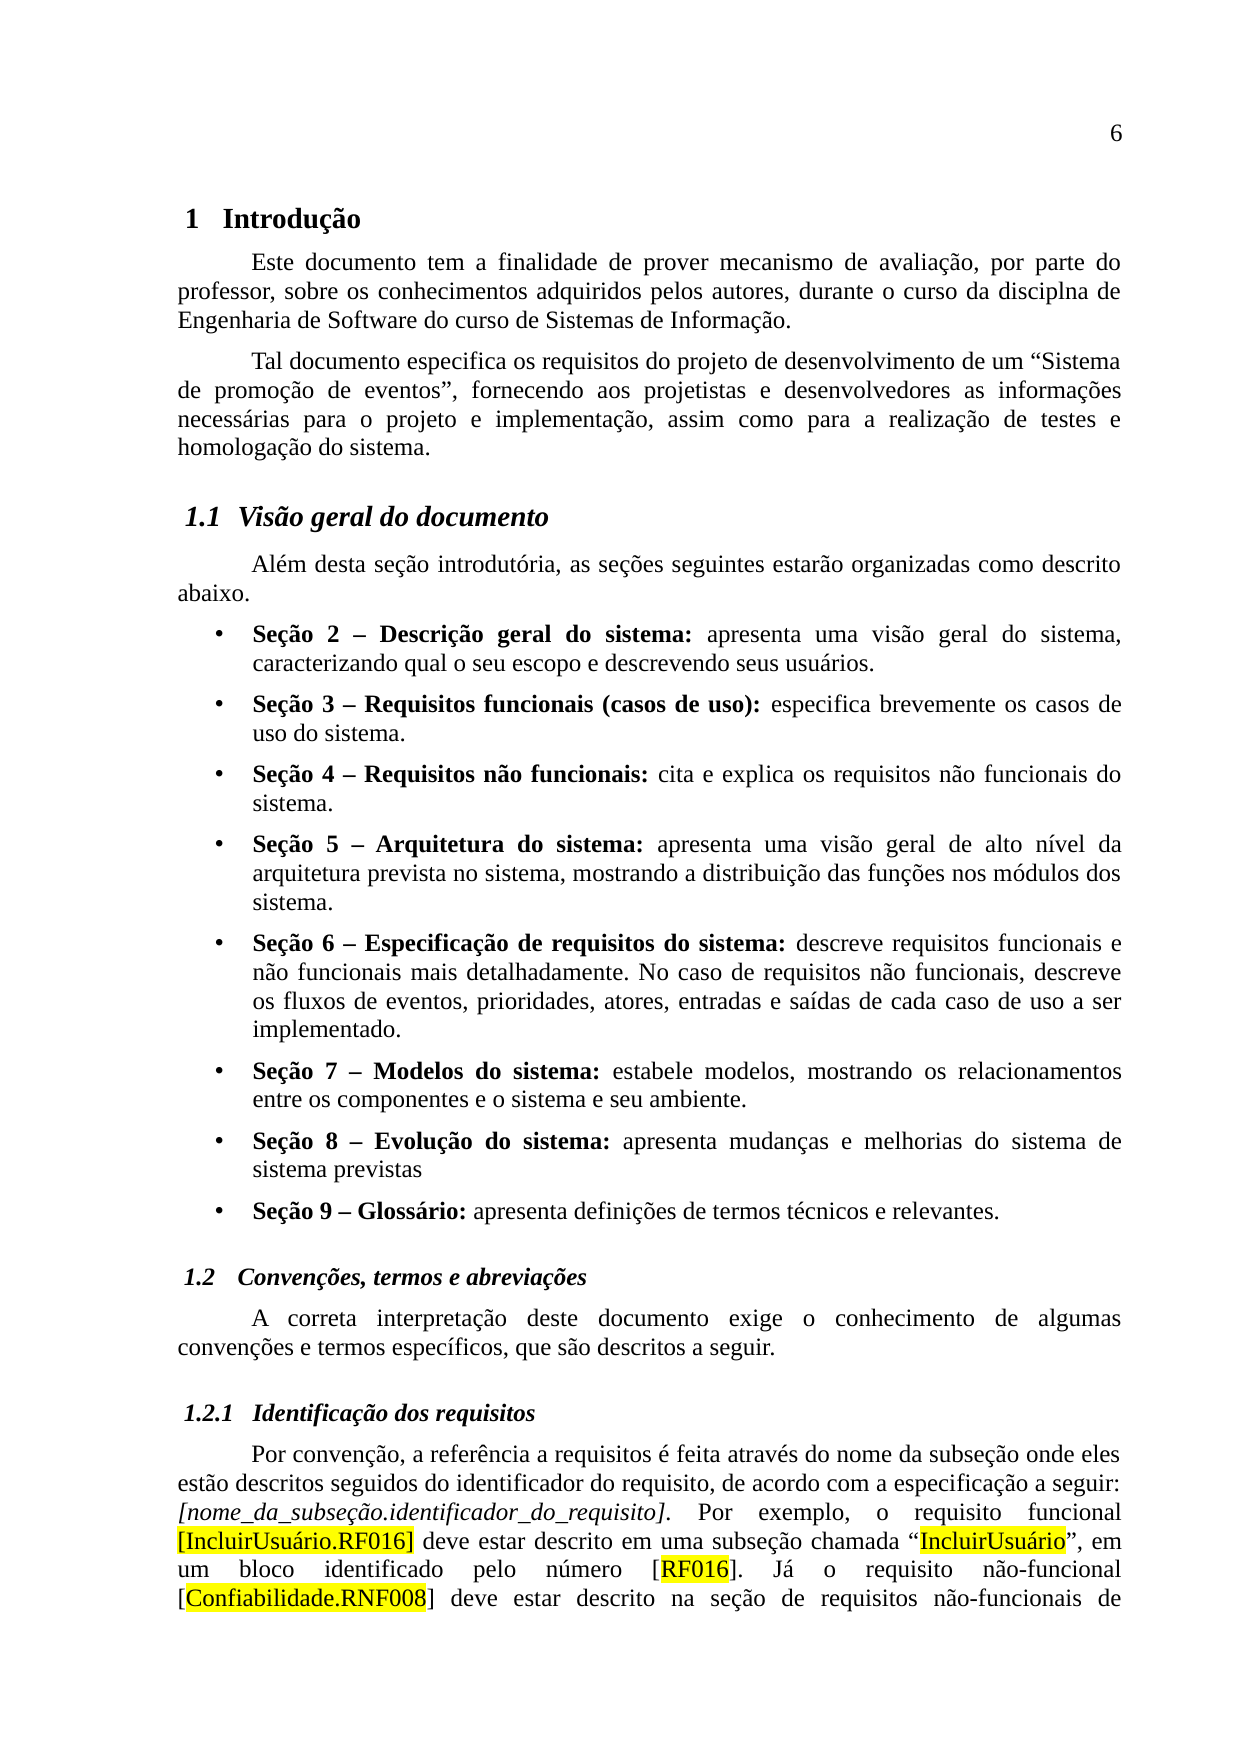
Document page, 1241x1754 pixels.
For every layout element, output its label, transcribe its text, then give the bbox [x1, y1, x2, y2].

text Além desta seção introdutória, as seções seguintes estarão organizadas como descrito abaixo. [177, 545, 1122, 607]
subtitle Introdução [177, 201, 1122, 235]
text Este documento tem a finalidade de prover mecanismo de avaliação, por parte do professor, sobre os conhecimentos adquiridos pelos autores, durante o curso da disciplna de Engenharia de Software do curso de Sistemas de Informação. [177, 247, 1122, 334]
subtitle Identificação dos requisitos [177, 1398, 1122, 1427]
subtitle Convenções, termos e abreviações [177, 1262, 1122, 1291]
list Seção 6 – Especificação de requisitos do sistema: descreve requisitos funcionais e não funcionais mais detalhadamente. No caso de requisitos não funcionais, descreve os fluxos de eventos, prioridades, atores, entradas e saídas de cada caso de uso a ser implementado. [215, 928, 1122, 1043]
list Seção 4 – Requisitos não funcionais: cita e explica os requisitos não funcionais do sistema. [215, 759, 1122, 817]
list Seção 9 – Glossário: apresenta definições de termos técnicos e relevantes. [215, 1196, 1122, 1224]
text Por convenção, a referência a requisitos é feita através do nome da subseção onde eles estão descritos seguidos do identificador do requisito, de acordo com a especificação a seguir: [nome_da_subseção.identificador_do_requisito]. Por exemplo, o requisito funcional [IncluirUsuário.RF016] deve estar descrito em uma subseção chamada “IncluirUsuário”, em um bloco identificado pelo número [RF016]. Já o requisito não-funcional [Confiabilidade.RNF008] deve estar descrito na seção de requisitos não-funcionais de [177, 1439, 1122, 1612]
list Seção 2 – Descrição geral do sistema: apresenta uma visão geral do sistema, caracterizando qual o seu escopo e descrevendo seus usuários. [215, 619, 1122, 677]
list Seção 7 – Modelos do sistema: estabele modelos, mostrando os relacionamentos entre os componentes e o sistema e seu ambiente. [215, 1056, 1122, 1113]
list Seção 5 – Arquitetura do sistema: apresenta uma visão geral de alto nível da arquitetura prevista no sistema, mostrando a distribuição das funções nos módulos dos sistema. [215, 829, 1122, 916]
text Tal documento especifica os requisitos do projeto de desenvolvimento de um “Sistema de promoção de eventos”, fornecendo aos projetistas e desenvolvedores as informações necessárias para o projeto e implementação, assim como para a realização de testes e homologação do sistema. [177, 346, 1122, 461]
list Seção 8 – Evolução do sistema: apresenta mudanças e melhorias do sistema de sistema previstas [215, 1126, 1122, 1183]
list Seção 3 – Requisitos funcionais (casos de uso): especifica brevemente os casos de uso do sistema. [215, 689, 1122, 747]
text A correta interpretação deste documento exige o conhecimento de algumas convenções e termos específicos, que são descritos a seguir. [177, 1303, 1122, 1361]
subtitle Visão geral do documento [177, 499, 1122, 532]
